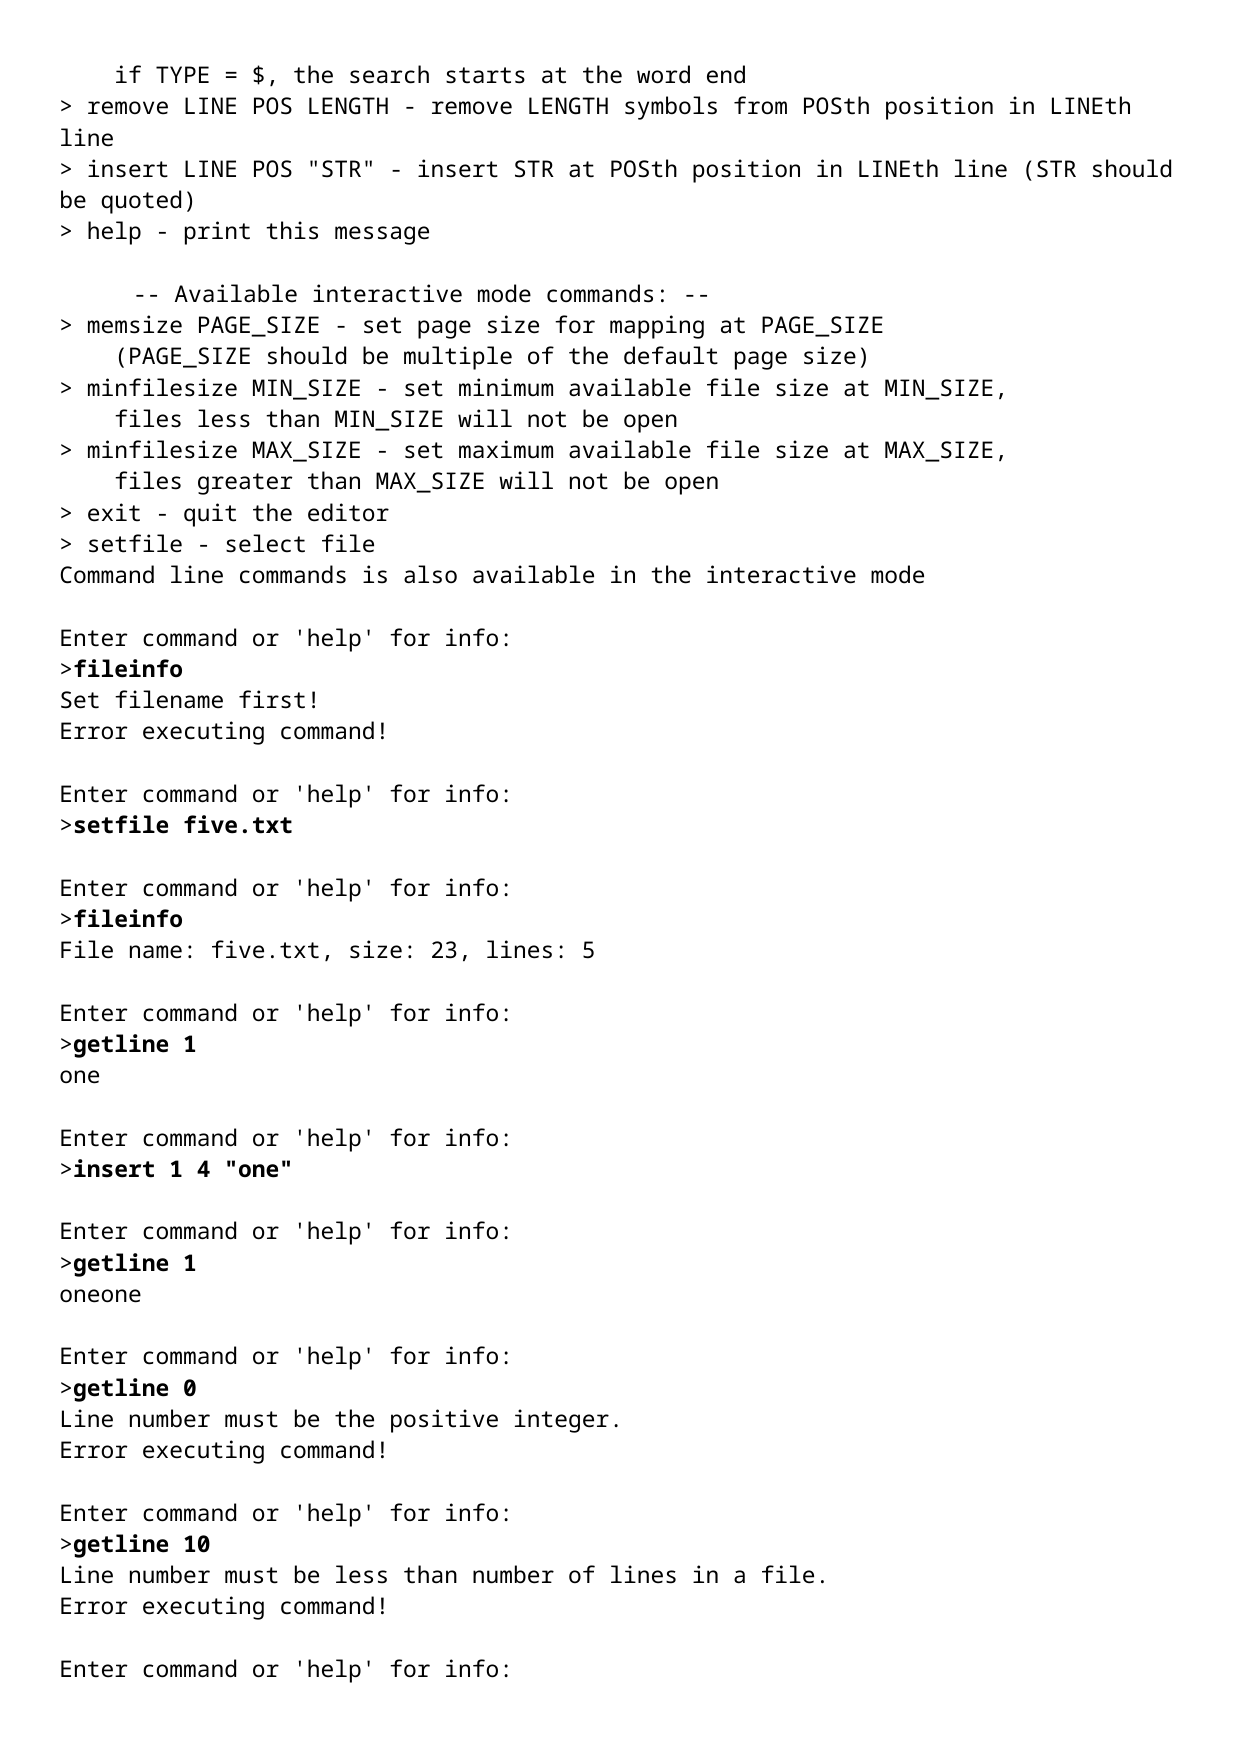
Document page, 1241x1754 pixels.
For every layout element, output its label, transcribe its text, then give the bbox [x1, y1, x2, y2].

text Enter command or 'help' for info: [59, 1122, 1181, 1153]
text Error executing command! [59, 715, 1181, 747]
text > memsize PAGE_SIZE - set page size for mapping at PAGE_SIZE [59, 309, 1181, 340]
text Line number must be less than number of lines in a file. [59, 1559, 1181, 1590]
text >getline 0 [59, 1372, 1181, 1403]
text files greater than MAX_SIZE will not be open [59, 465, 1181, 497]
text > minfilesize MIN_SIZE - set minimum available file size at MIN_SIZE, [59, 372, 1181, 403]
text (PAGE_SIZE should be multiple of the default page size) [59, 340, 1181, 372]
text Enter command or 'help' for info: [59, 622, 1181, 653]
text >getline 10 [59, 1528, 1181, 1559]
text if TYPE = $, the search starts at the word end [59, 59, 1181, 90]
text >getline 1 [59, 1028, 1181, 1059]
text >setfile five.txt [59, 809, 1181, 840]
text >insert 1 4 "one" [59, 1153, 1181, 1184]
text > exit - quit the editor [59, 497, 1181, 528]
text Enter command or 'help' for info: [59, 1340, 1181, 1372]
text >getline 1 [59, 1247, 1181, 1278]
text Command line commands is also available in the interactive mode [59, 559, 1181, 590]
text Error executing command! [59, 1590, 1181, 1622]
text > remove LINE POS LENGTH - remove LENGTH symbols from POSth position in LINEth line [59, 90, 1181, 153]
text File name: five.txt, size: 23, lines: 5 [59, 934, 1181, 965]
text Enter command or 'help' for info: [59, 872, 1181, 903]
text Enter command or 'help' for info: [59, 778, 1181, 809]
text Set filename first! [59, 684, 1181, 715]
text files less than MIN_SIZE will not be open [59, 403, 1181, 434]
text >fileinfo [59, 903, 1181, 934]
text > minfilesize MAX_SIZE - set maximum available file size at MAX_SIZE, [59, 434, 1181, 465]
text > setfile - select file [59, 528, 1181, 559]
text oneone [59, 1278, 1181, 1309]
text > insert LINE POS "STR" - insert STR at POSth position in LINEth line (STR should be quoted) [59, 153, 1181, 215]
text Line number must be the positive integer. [59, 1403, 1181, 1434]
text Enter command or 'help' for info: [59, 1653, 1181, 1684]
text Enter command or 'help' for info: [59, 1215, 1181, 1247]
text one [59, 1059, 1181, 1090]
text -- Available interactive mode commands: -- [59, 278, 1181, 309]
text Enter command or 'help' for info: [59, 997, 1181, 1028]
text > help - print this message [59, 215, 1181, 247]
text Error executing command! [59, 1434, 1181, 1465]
text Enter command or 'help' for info: [59, 1497, 1181, 1528]
text >fileinfo [59, 653, 1181, 684]
